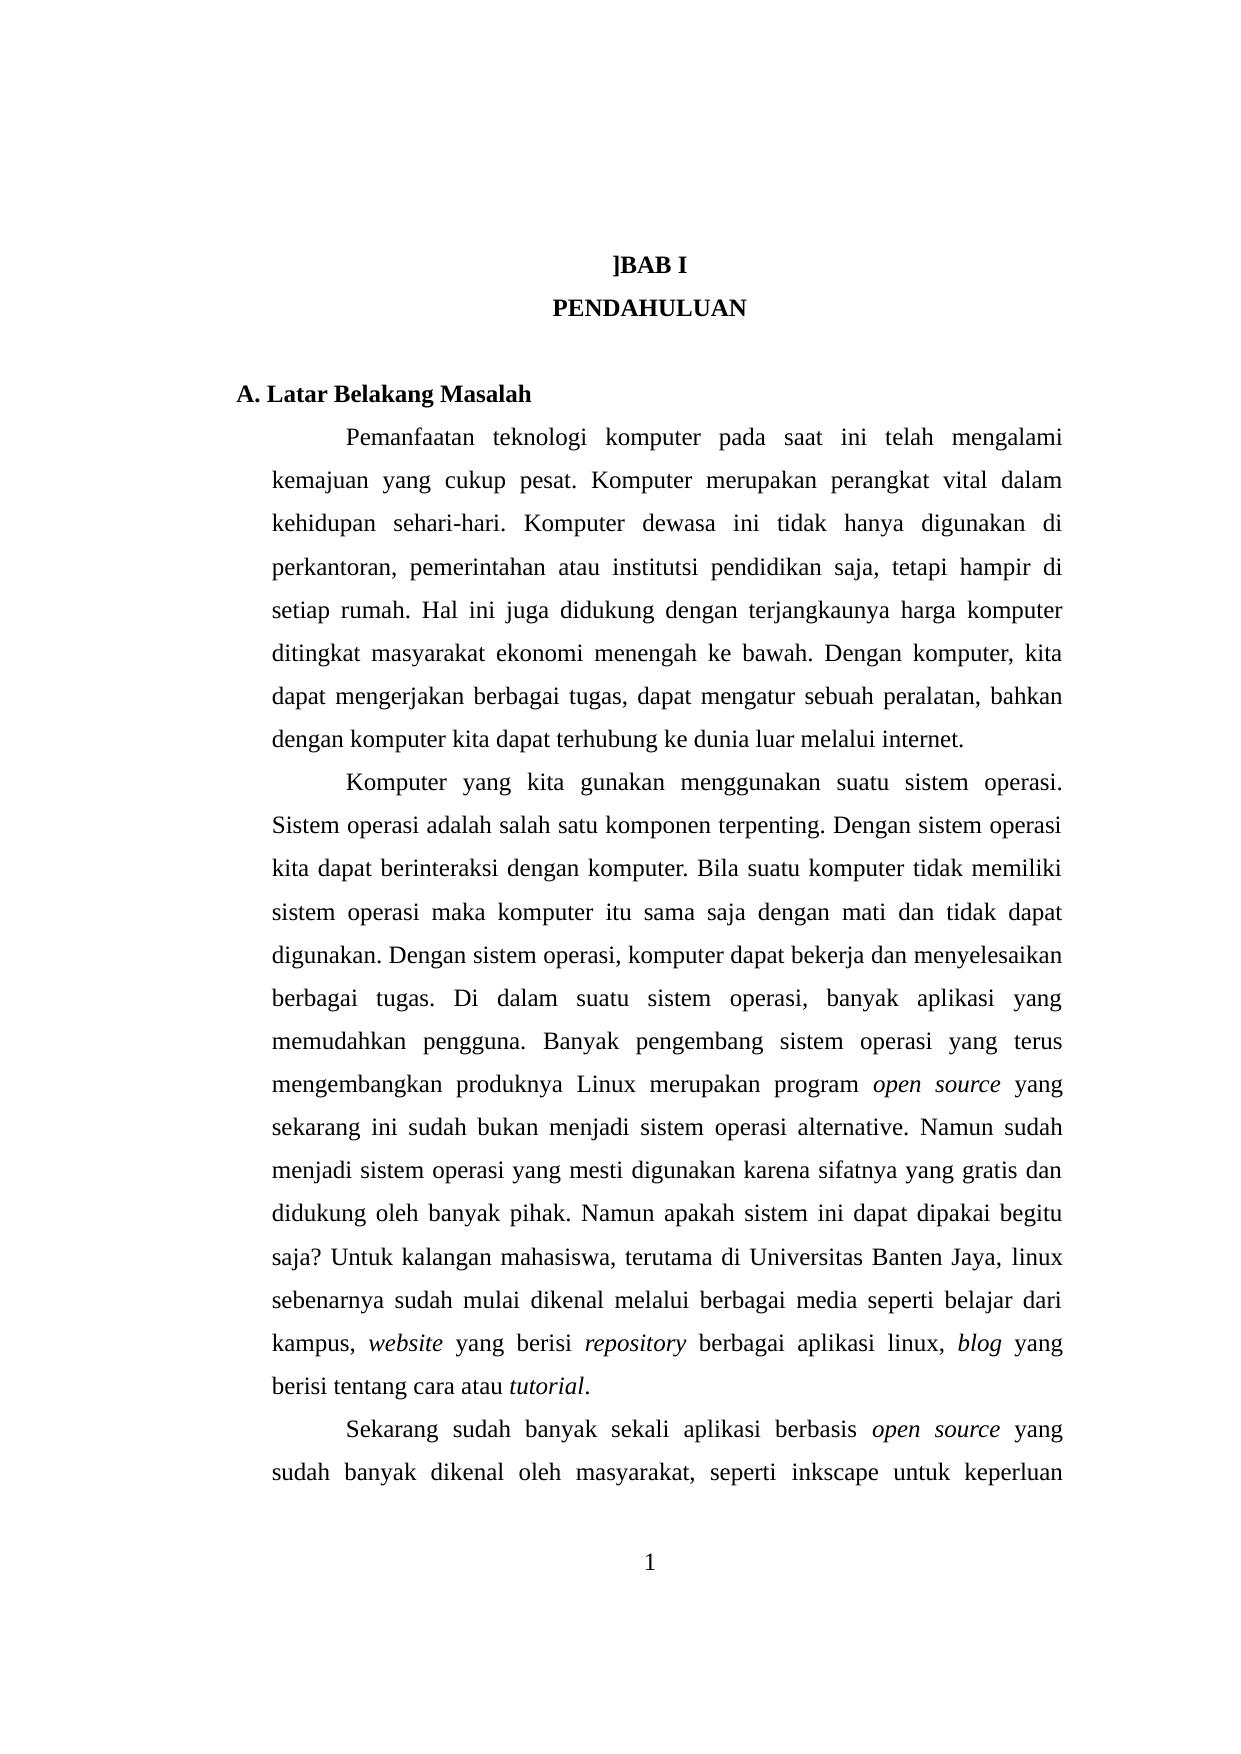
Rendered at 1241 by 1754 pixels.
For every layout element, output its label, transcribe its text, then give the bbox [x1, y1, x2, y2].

subtitle ]BAB I [236, 250, 1063, 278]
text A. Latar Belakang Masalah [236, 379, 1063, 408]
text Komputer yang kita gunakan menggunakan suatu sistem operasi. Sistem operasi adalah salah satu komponen terpenting. Dengan sistem operasi kita dapat berinteraksi dengan komputer. Bila suatu komputer tidak memiliki sistem operasi maka komputer itu sama saja dengan mati dan tidak dapat digunakan. Dengan sistem operasi, komputer dapat bekerja dan menyelesaikan berbagai tugas. Di dalam suatu sistem operasi, banyak aplikasi yang memudahkan pengguna. Banyak pengembang sistem operasi yang terus mengembangkan produknya Linux merupakan program open source yang sekarang ini sudah bukan menjadi sistem operasi alternative. Namun sudah menjadi sistem operasi yang mesti digunakan karena sifatnya yang gratis dan didukung oleh banyak pihak. Namun apakah sistem ini dapat dipakai begitu saja? Untuk kalangan mahasiswa, terutama di Universitas Banten Jaya, linux sebenarnya sudah mulai dikenal melalui berbagai media seperti belajar dari kampus, website yang berisi repository berbagai aplikasi linux, blog yang berisi tentang cara atau tutorial. [272, 767, 1063, 1400]
text Pemanfaatan teknologi komputer pada saat ini telah mengalami kemajuan yang cukup pesat. Komputer merupakan perangkat vital dalam kehidupan sehari-hari. Komputer dewasa ini tidak hanya digunakan di perkantoran, pemerintahan atau institutsi pendidikan saja, tetapi hampir di setiap rumah. Hal ini juga didukung dengan terjangkaunya harga komputer ditingkat masyarakat ekonomi menengah ke bawah. Dengan komputer, kita dapat mengerjakan berbagai tugas, dapat mengatur sebuah peralatan, bahkan dengan komputer kita dapat terhubung ke dunia luar melalui internet. [272, 422, 1063, 753]
subtitle PENDAHULUAN [236, 293, 1063, 322]
text Sekarang sudah banyak sekali aplikasi berbasis open source yang sudah banyak dikenal oleh masyarakat, seperti inkscape untuk keperluan [272, 1414, 1063, 1486]
